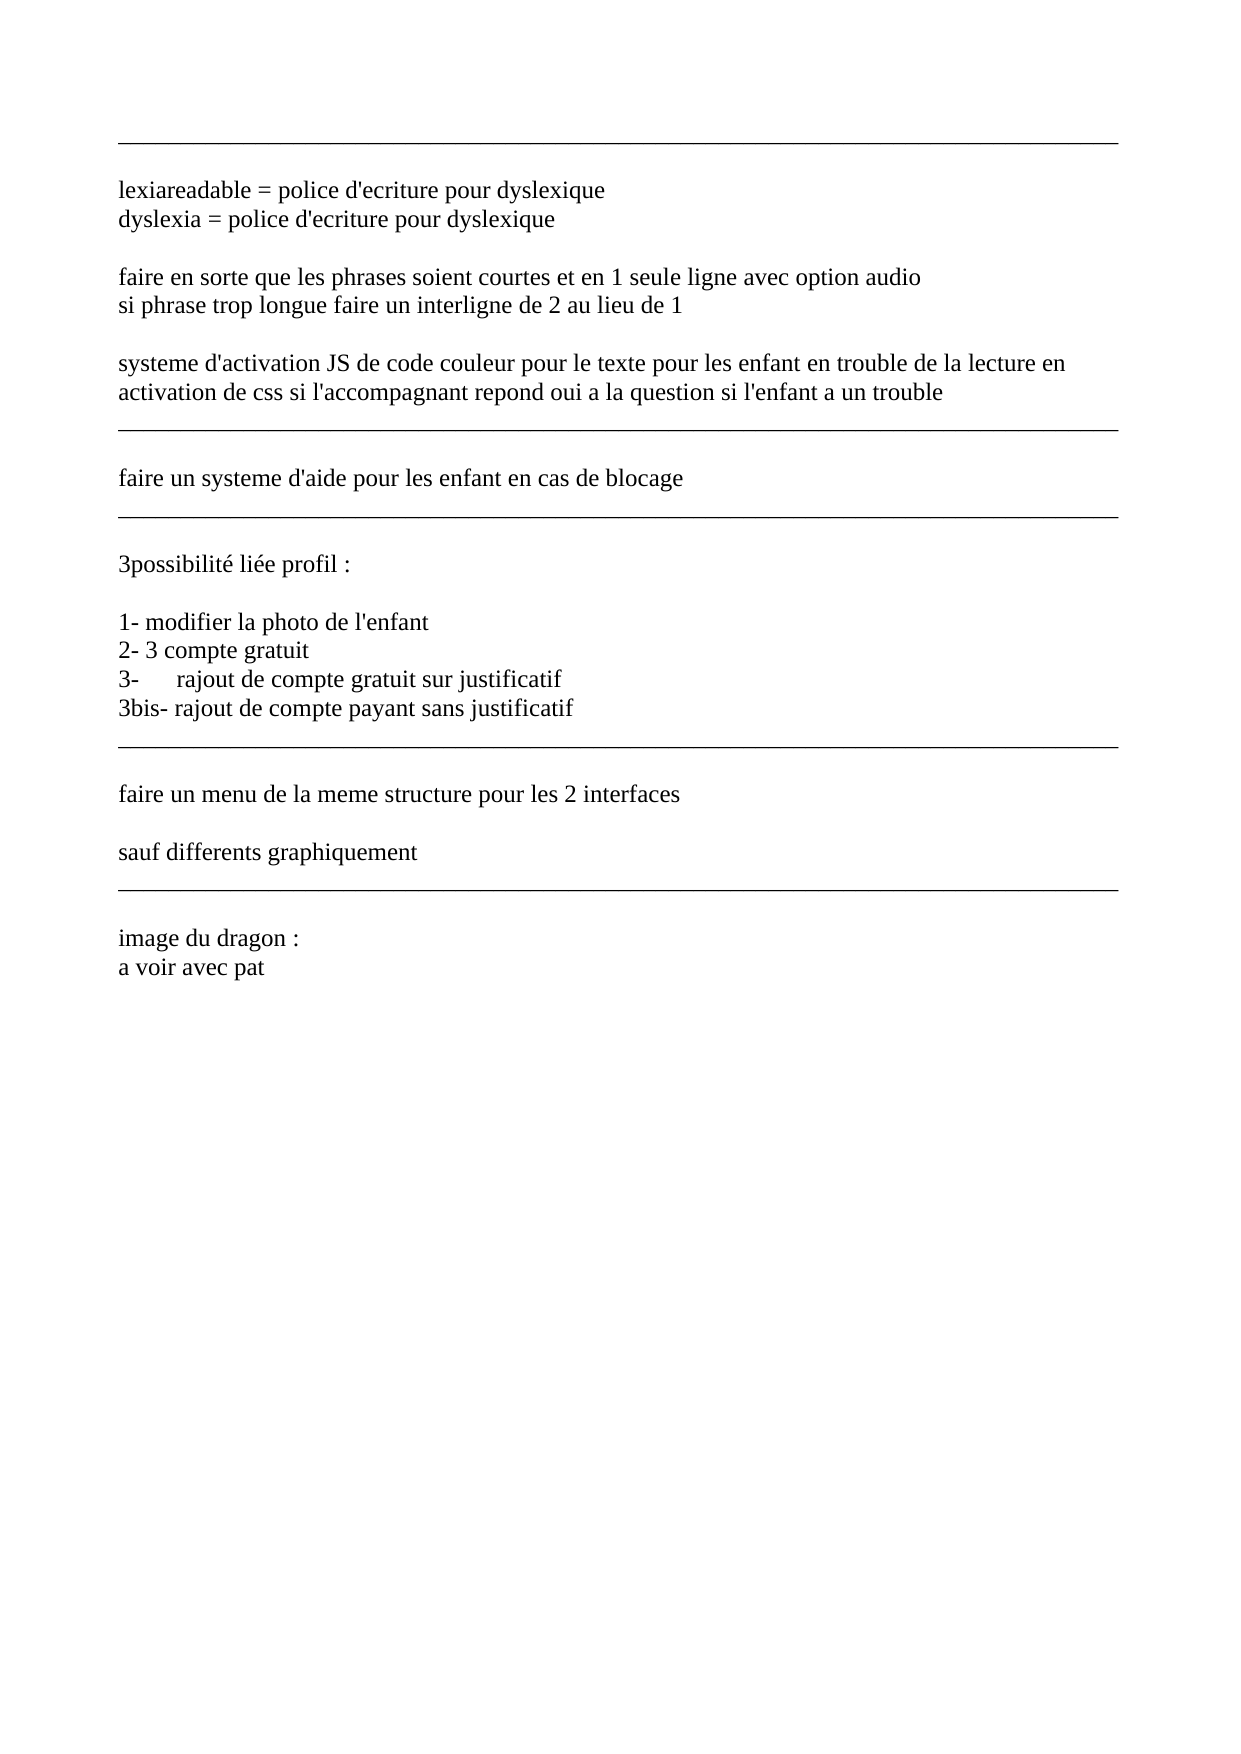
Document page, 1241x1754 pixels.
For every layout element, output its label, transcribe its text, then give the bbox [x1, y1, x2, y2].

text lexiareadable = police d'ecriture pour dyslexique [118, 176, 1122, 204]
text ________________________________________________________________________________ [118, 492, 1122, 521]
text 3- rajout de compte gratuit sur justificatif [118, 664, 1122, 693]
text si phrase trop longue faire un interligne de 2 au lieu de 1 [118, 291, 1122, 319]
text ________________________________________________________________________________ [118, 118, 1122, 147]
text 3possibilité liée profil : [118, 549, 1122, 578]
text systeme d'activation JS de code couleur pour le texte pour les enfant en trouble de la lecture en activation de css si l'accompagnant repond oui a la question si l'enfant a un trouble [118, 348, 1122, 406]
text dyslexia = police d'ecriture pour dyslexique [118, 204, 1122, 233]
text faire un systeme d'aide pour les enfant en cas de blocage [118, 463, 1122, 492]
text sauf differents graphiquement [118, 837, 1122, 866]
text ________________________________________________________________________________ [118, 406, 1122, 434]
text 1- modifier la photo de l'enfant [118, 607, 1122, 636]
text ________________________________________________________________________________ [118, 866, 1122, 894]
text ________________________________________________________________________________ [118, 722, 1122, 751]
text image du dragon : [118, 923, 1122, 952]
text a voir avec pat [118, 952, 1122, 981]
text 2- 3 compte gratuit [118, 636, 1122, 664]
text faire un menu de la meme structure pour les 2 interfaces [118, 779, 1122, 808]
text 3bis- rajout de compte payant sans justificatif [118, 693, 1122, 722]
text faire en sorte que les phrases soient courtes et en 1 seule ligne avec option audio [118, 262, 1122, 291]
